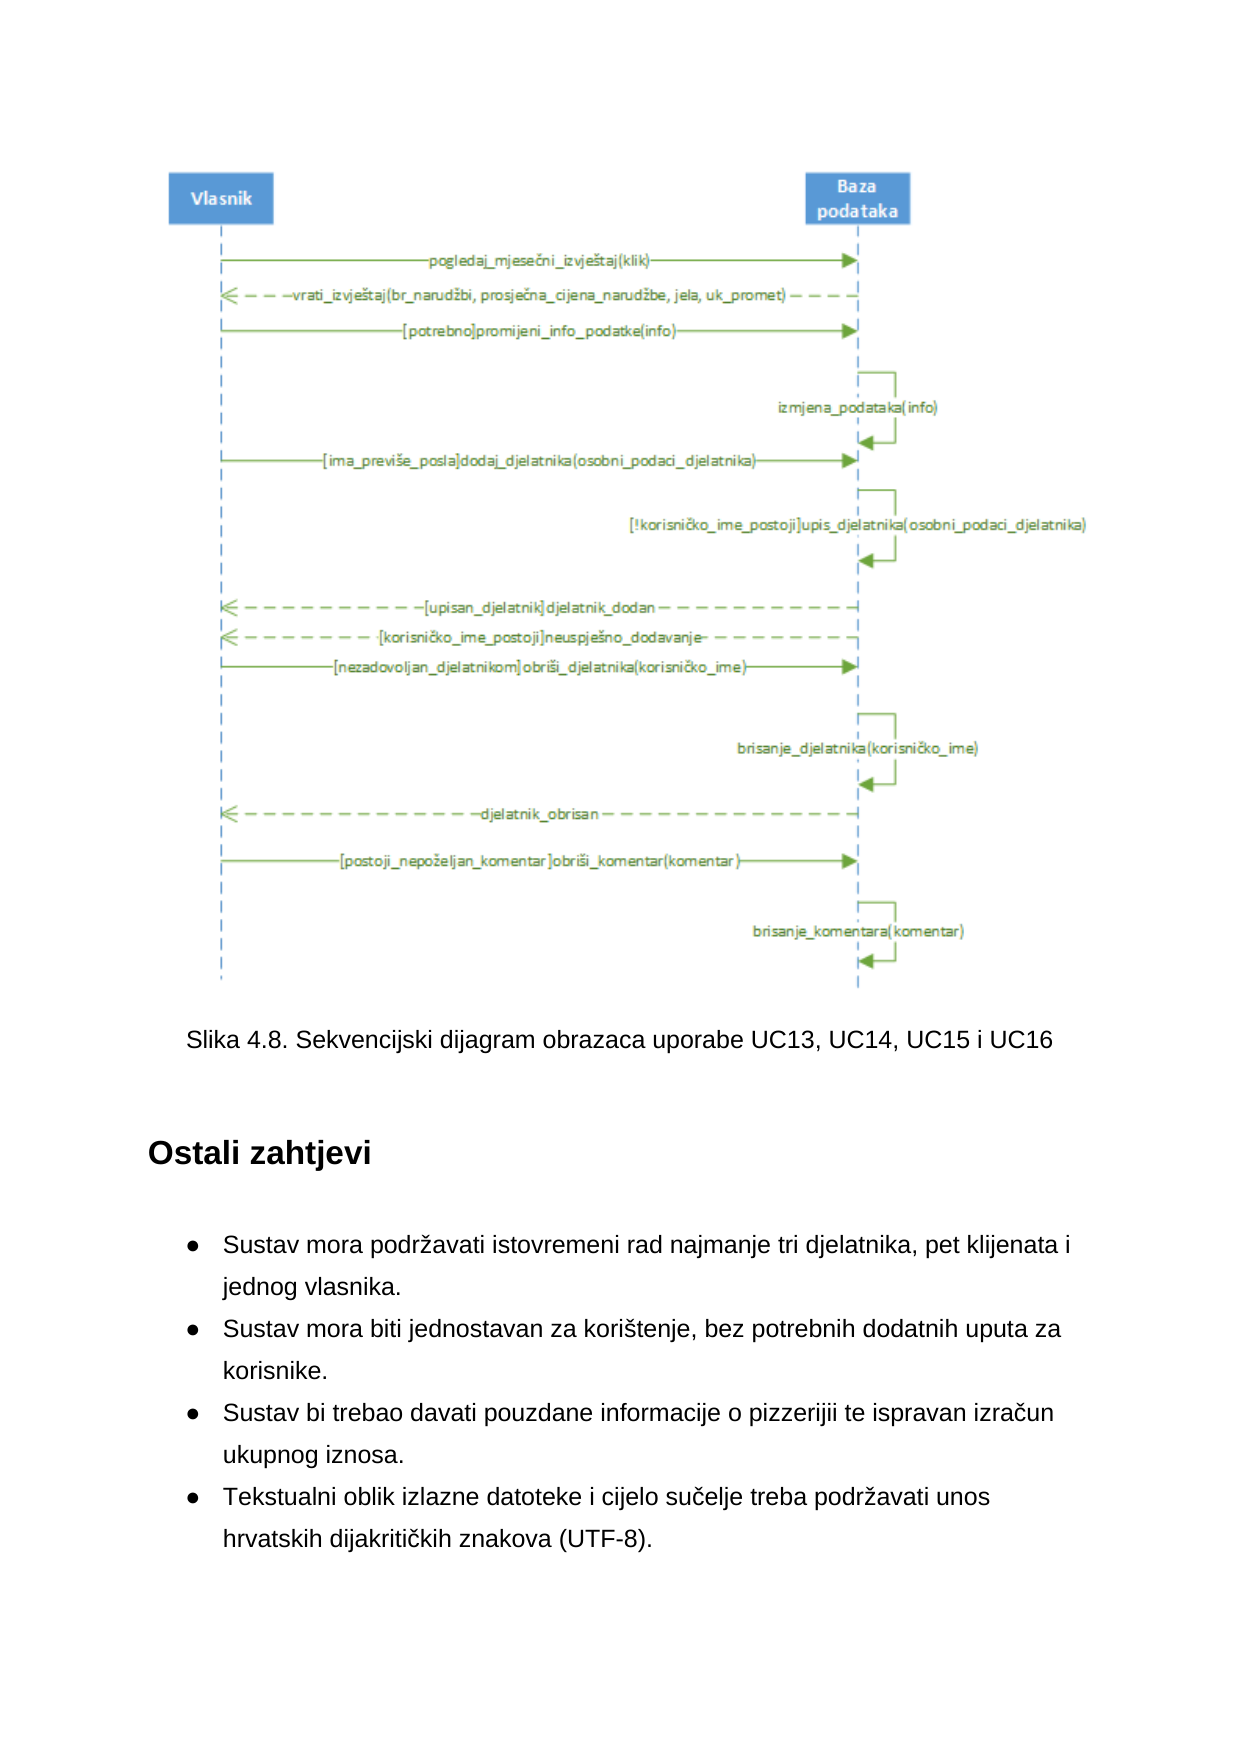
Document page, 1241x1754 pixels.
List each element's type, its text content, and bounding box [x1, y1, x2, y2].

list Tekstualni oblik izlazne datoteke i cijelo sučelje treba podržavati unos hrvatskih dijakritičkih znakova (UTF-8). [185, 1483, 1093, 1552]
list Sustav mora podržavati istovremeni rad najmanje tri djelatnika, pet klijenata i jednog vlasnika. [185, 1231, 1093, 1301]
picture [166, 166, 1097, 993]
subtitle Ostali zahtjevi [148, 1134, 1093, 1172]
list Sustav mora biti jednostavan za korištenje, bez potrebnih dodatnih uputa za korisnike. [185, 1315, 1093, 1385]
list Sustav bi trebao davati pouzdane informacije o pizzerijii te ispravan izračun ukupnog iznosa. [185, 1399, 1093, 1469]
text Slika 4.8. Sekvencijski dijagram obrazaca uporabe UC13, UC14, UC15 i UC16 [148, 1026, 1093, 1053]
